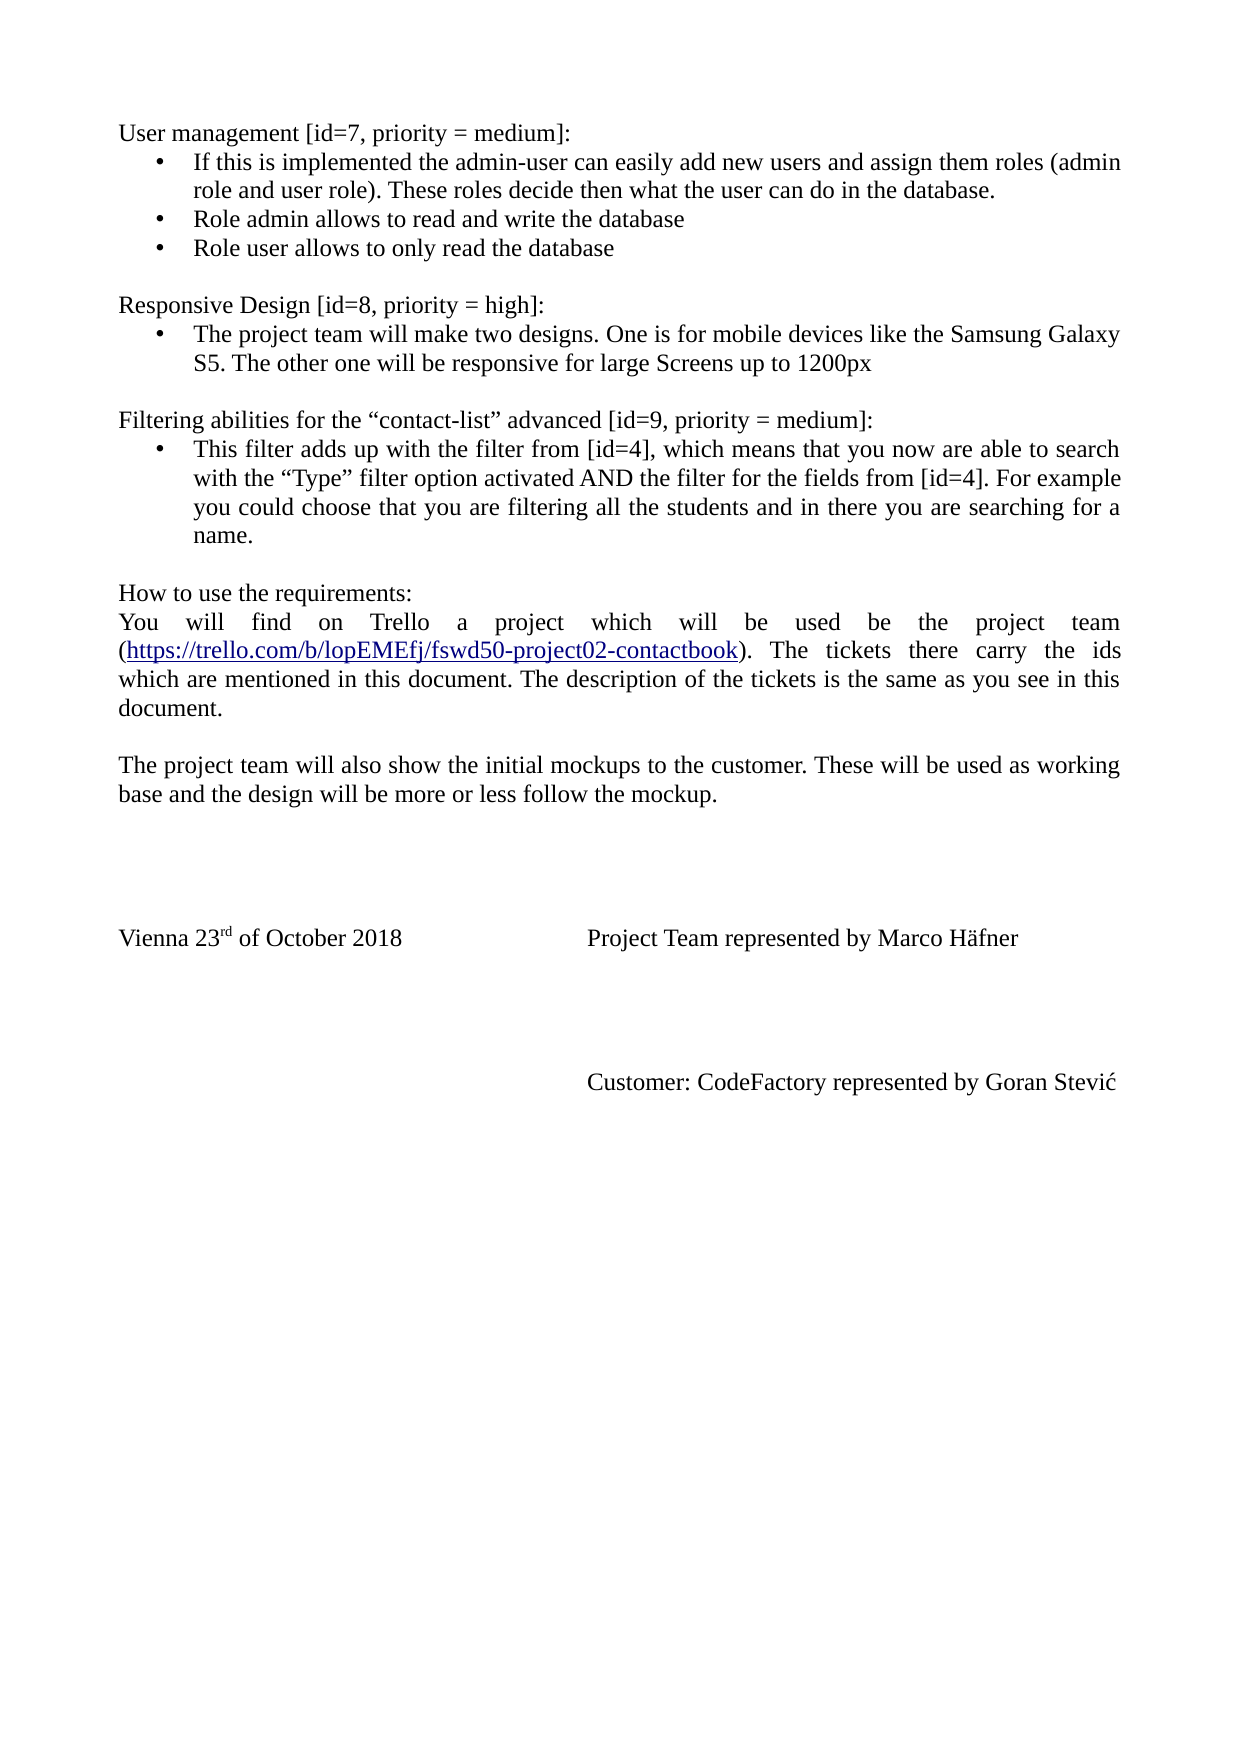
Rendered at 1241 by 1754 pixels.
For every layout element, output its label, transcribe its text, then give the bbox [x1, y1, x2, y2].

list This filter adds up with the filter from [id=4], which means that you now are able to search with the “Type” filter option activated AND the filter for the fields from [id=4]. For example you could choose that you are filtering all the students and in there you are searching for a name. [156, 434, 1122, 549]
text Customer: CodeFactory represented by Goran Stević [118, 1067, 1122, 1096]
text The project team will also show the initial mockups to the customer. These will be used as working base and the design will be more or less follow the mockup. [118, 751, 1122, 808]
list The project team will make two designs. One is for mobile devices like the Samsung Galaxy S5. The other one will be responsive for large Screens up to 1200px [156, 319, 1122, 377]
text Vienna 23rd of October 2018 Project Team represented by Marco Häfner [118, 923, 1122, 952]
list Role admin allows to read and write the database [156, 204, 1122, 233]
text User management [id=7, priority = medium]: [118, 118, 1122, 147]
text You will find on Trello a project which will be used be the project team (https://trello.com/b/lopEMEfj/fswd50-project02-contactbook). The tickets there carry the ids which are mentioned in this document. The description of the tickets is the same as you see in this document. [118, 607, 1122, 722]
text Responsive Design [id=8, priority = high]: [118, 291, 1122, 319]
text Filtering abilities for the “contact-list” advanced [id=9, priority = medium]: [118, 406, 1122, 434]
list Role user allows to only read the database [156, 233, 1122, 262]
list If this is implemented the admin-user can easily add new users and assign them roles (admin role and user role). These roles decide then what the user can do in the database. [156, 147, 1122, 204]
text How to use the requirements: [118, 578, 1122, 607]
